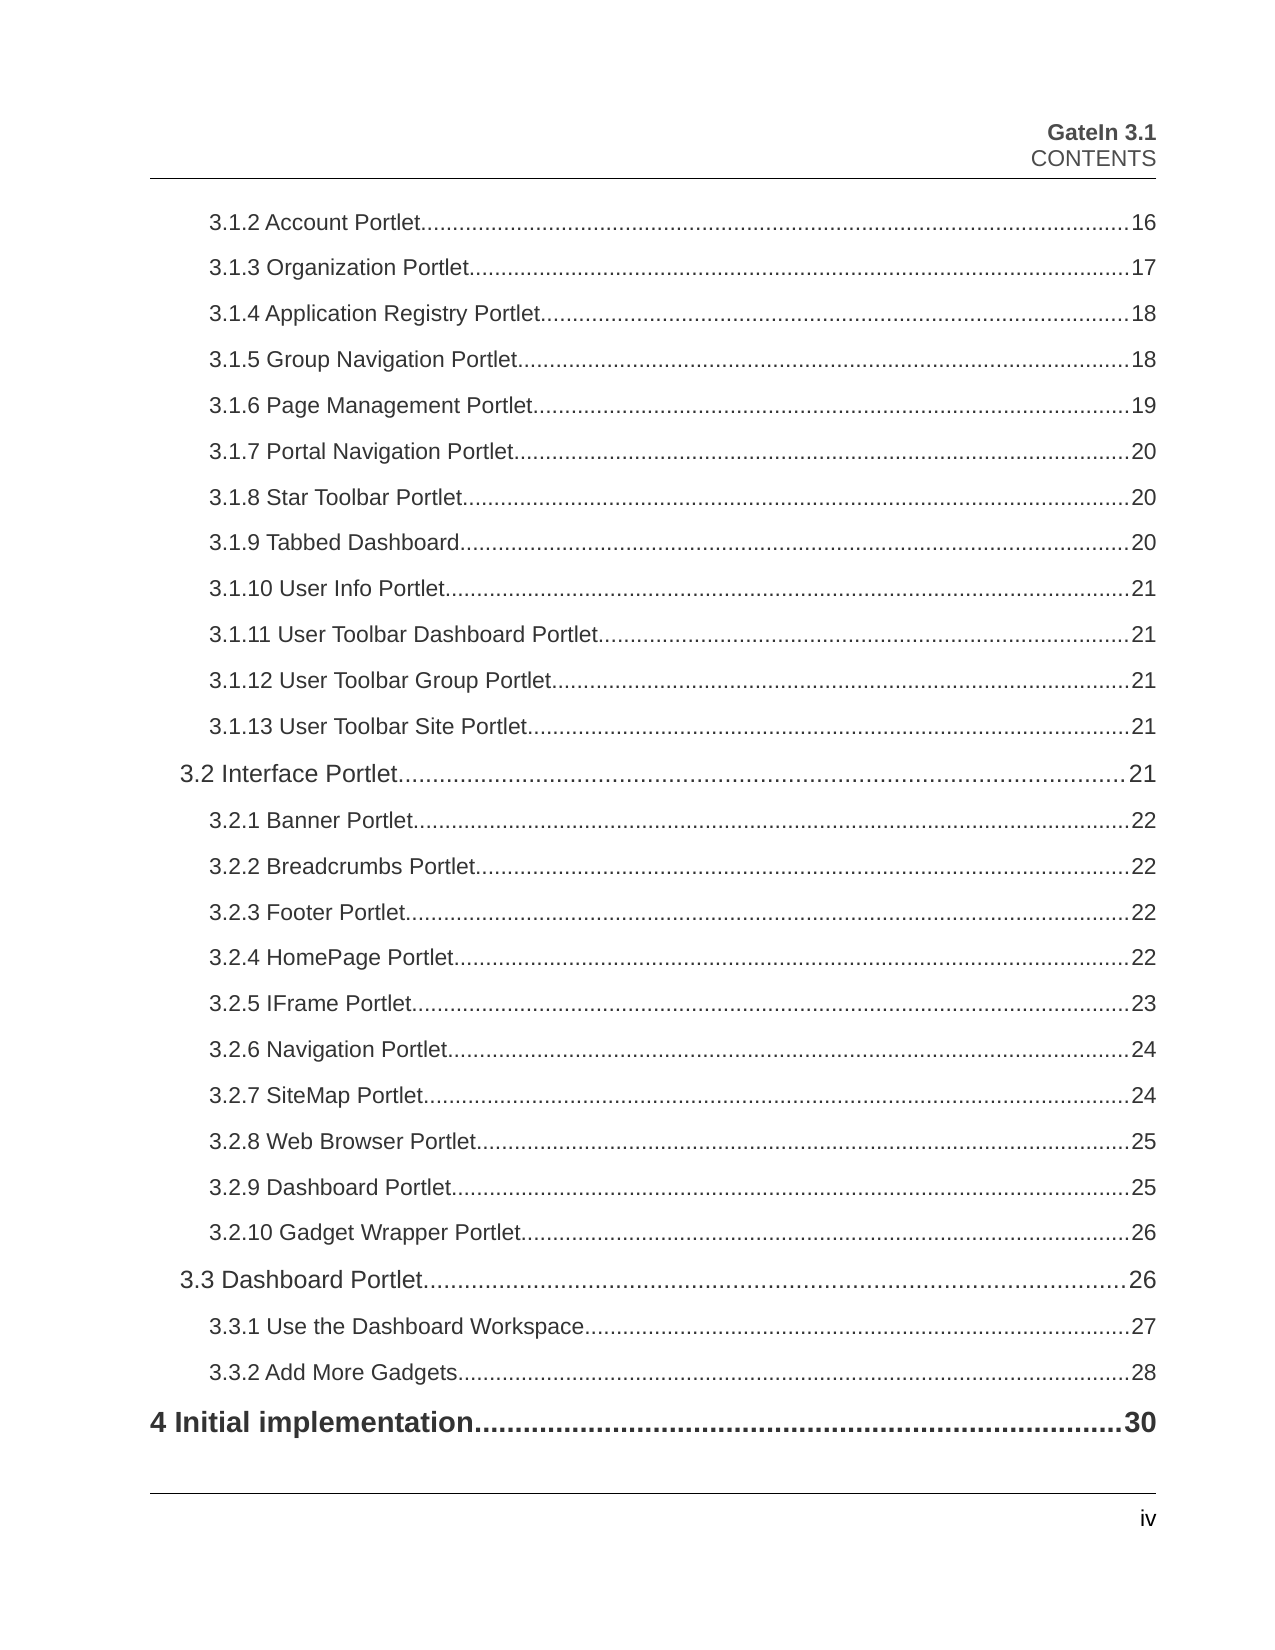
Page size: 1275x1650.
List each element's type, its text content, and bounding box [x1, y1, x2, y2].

text 3.1.3 Organization Portlet 17 [209, 254, 1156, 281]
text 3.1.8 Star Toolbar Portlet 20 [209, 483, 1156, 510]
text 3.1.11 User Toolbar Dashboard Portlet 21 [209, 621, 1156, 647]
text 3.1.12 User Toolbar Group Portlet 21 [209, 667, 1156, 693]
text 3.2.4 HomePage Portlet 22 [209, 944, 1156, 971]
text 3.3.2 Add More Gadgets 28 [209, 1359, 1156, 1386]
text 3.2.6 Navigation Portlet 24 [209, 1036, 1156, 1062]
text 3.2.3 Footer Portlet 22 [209, 898, 1156, 925]
text 3.2.2 Breadcrumbs Portlet 22 [209, 853, 1156, 879]
text 3.1.7 Portal Navigation Portlet 20 [209, 438, 1156, 464]
text 3.3.1 Use the Dashboard Workspace 27 [209, 1313, 1156, 1340]
text 3.3 Dashboard Portlet 26 [179, 1265, 1156, 1294]
text 3.1.6 Page Management Portlet 19 [209, 392, 1156, 418]
text 4 Initial implementation 30 [150, 1405, 1156, 1438]
text 3.1.9 Tabbed Dashboard 20 [209, 529, 1156, 556]
text 3.2.9 Dashboard Portlet 25 [209, 1173, 1156, 1200]
text 3.2.7 SiteMap Portlet 24 [209, 1082, 1156, 1108]
text 3.2.10 Gadget Wrapper Portlet 26 [209, 1219, 1156, 1246]
text 3.1.10 User Info Portlet 21 [209, 575, 1156, 602]
text 3.2.1 Banner Portlet 22 [209, 807, 1156, 833]
text 3.2 Interface Portlet 21 [179, 758, 1156, 787]
text 3.1.13 User Toolbar Site Portlet 21 [209, 713, 1156, 739]
text 3.1.2 Account Portlet 16 [209, 208, 1156, 235]
text 3.1.4 Application Registry Portlet 18 [209, 300, 1156, 327]
text 3.2.5 IFrame Portlet 23 [209, 990, 1156, 1016]
text 3.1.5 Group Navigation Portlet 18 [209, 346, 1156, 372]
text 3.2.8 Web Browser Portlet 25 [209, 1128, 1156, 1154]
